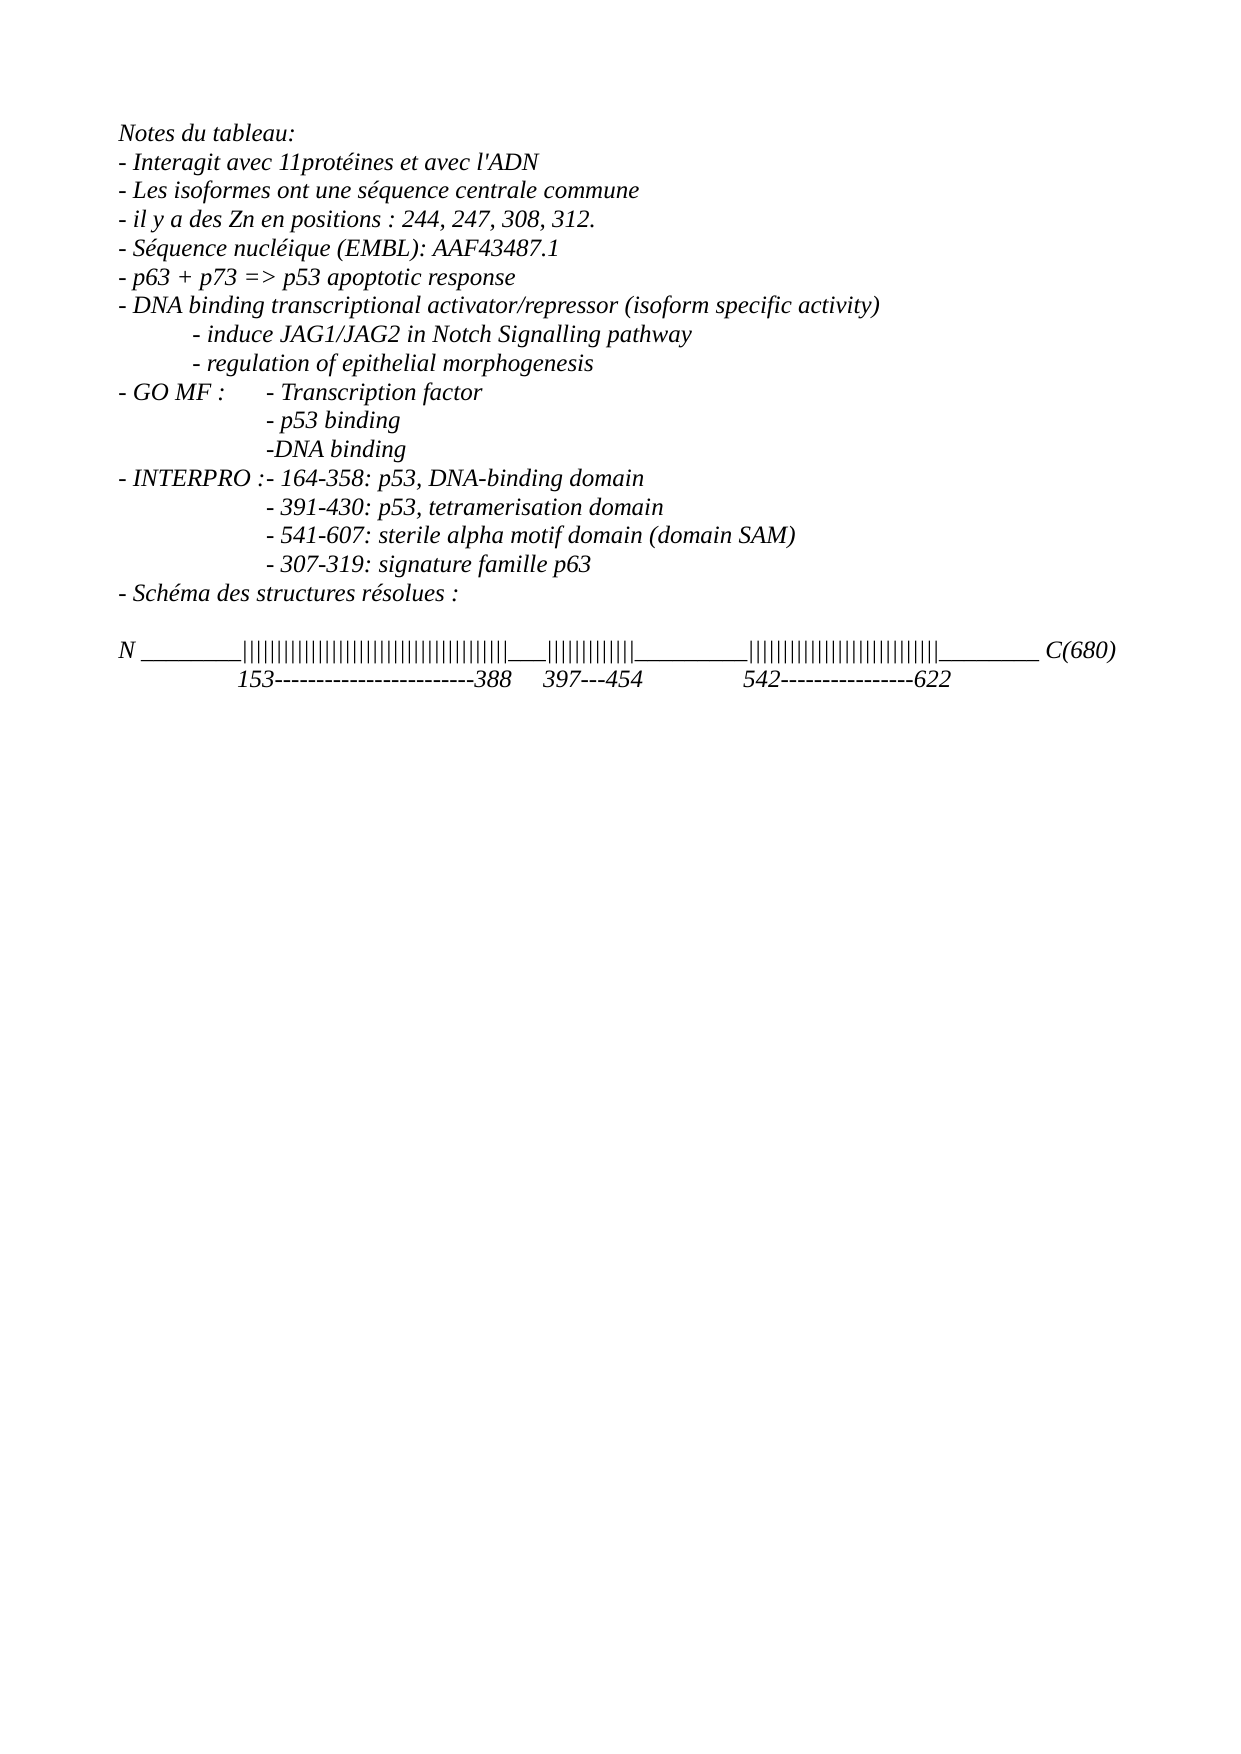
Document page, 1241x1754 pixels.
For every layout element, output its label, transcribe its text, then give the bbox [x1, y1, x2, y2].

text - regulation of epithelial morphogenesis [118, 348, 1122, 377]
text - 307-319: signature famille p63 [118, 549, 1122, 578]
text - il y a des Zn en positions : 244, 247, 308, 312. [118, 204, 1122, 233]
text - Schéma des structures résolues : [118, 578, 1122, 607]
text 153------------------------388 397---454 542----------------622 [118, 664, 1122, 693]
text Notes du tableau: [118, 118, 1122, 147]
text - p53 binding [118, 406, 1122, 434]
text - DNA binding transcriptional activator/repressor (isoform specific activity) [118, 291, 1122, 319]
text -DNA binding [118, 434, 1122, 463]
text N ________|||||||||||||||||||||||||||||||||||||||___|||||||||||||_________||||||||||||||||||||||||||||________ C(680) [118, 636, 1122, 664]
text - 541-607: sterile alpha motif domain (domain SAM) [118, 521, 1122, 549]
text - Séquence nucléique (EMBL): AAF43487.1 [118, 233, 1122, 262]
text - GO MF : - Transcription factor [118, 377, 1122, 406]
text - Les isoformes ont une séquence centrale commune [118, 176, 1122, 204]
text - induce JAG1/JAG2 in Notch Signalling pathway [118, 319, 1122, 348]
text - INTERPRO : - 164-358: p53, DNA-binding domain [118, 463, 1122, 492]
text - Interagit avec 11protéines et avec l'ADN [118, 147, 1122, 176]
text - p63 + p73 => p53 apoptotic response [118, 262, 1122, 291]
text - 391-430: p53, tetramerisation domain [118, 492, 1122, 521]
